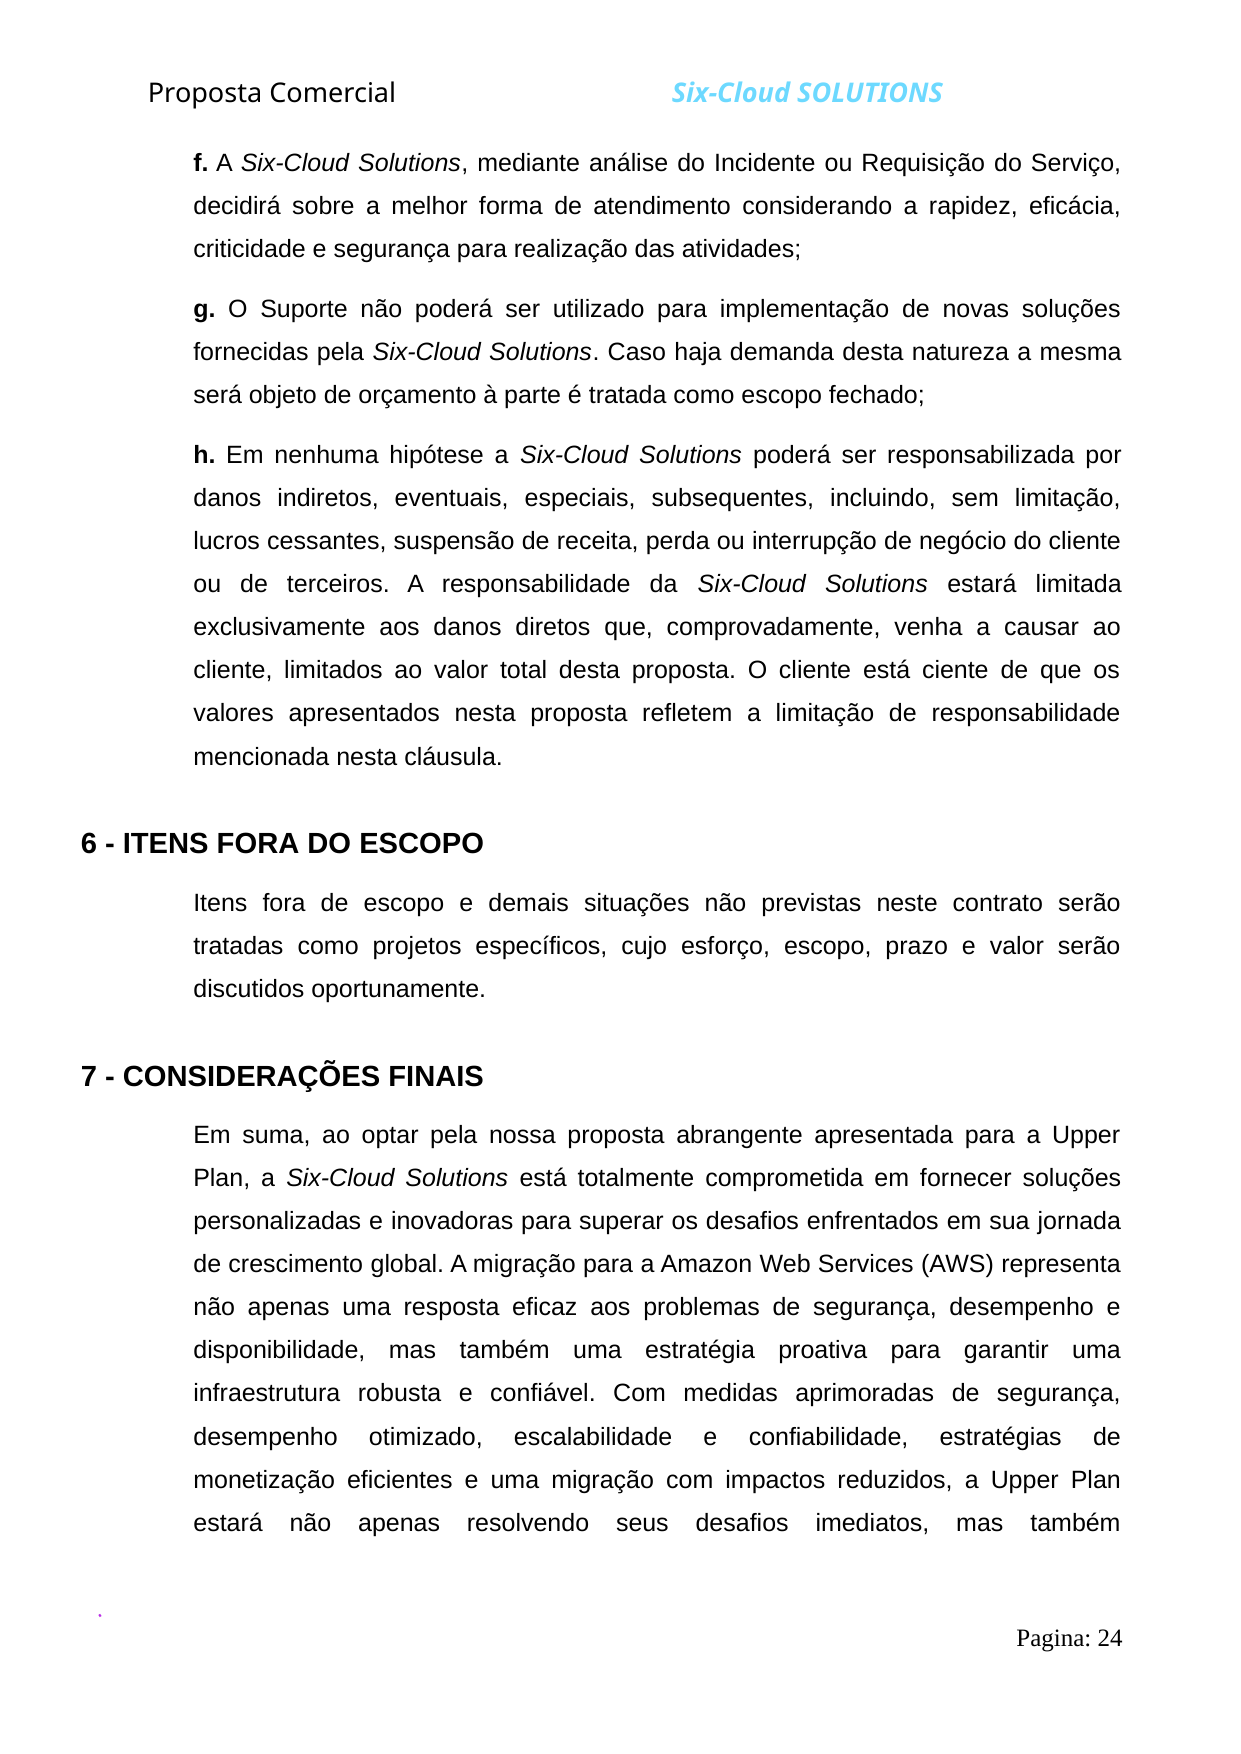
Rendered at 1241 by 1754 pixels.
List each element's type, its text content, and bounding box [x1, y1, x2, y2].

text Itens fora de escopo e demais situações não previstas neste contrato serão tratadas como projetos específicos, cujo esforço, escopo, prazo e valor serão discutidos oportunamente. [193, 887, 1122, 1002]
text g. O Suporte não poderá ser utilizado para implementação de novas soluções fornecidas pela Six-Cloud Solutions. Caso haja demanda desta natureza a mesma será objeto de orçamento à parte é tratada como escopo fechado; [193, 294, 1122, 409]
subtitle 7 - CONSIDERAÇÕES FINAIS [81, 1058, 1122, 1092]
text h. Em nenhuma hipótese a Six-Cloud Solutions poderá ser responsabilizada por danos indiretos, eventuais, especiais, subsequentes, incluindo, sem limitação, lucros cessantes, suspensão de receita, perda ou interrupção de negócio do cliente ou de terceiros. A responsabilidade da Six-Cloud Solutions estará limitada exclusivamente aos danos diretos que, comprovadamente, venha a causar ao cliente, limitados ao valor total desta proposta. O cliente está ciente de que os valores apresentados nesta proposta refletem a limitação de responsabilidade mencionada nesta cláusula. [193, 440, 1122, 770]
text Em suma, ao optar pela nossa proposta abrangente apresentada para a Upper Plan, a Six-Cloud Solutions está totalmente comprometida em fornecer soluções personalizadas e inovadoras para superar os desafios enfrentados em sua jornada de crescimento global. A migração para a Amazon Web Services (AWS) representa não apenas uma resposta eficaz aos problemas de segurança, desempenho e disponibilidade, mas também uma estratégia proativa para garantir uma infraestrutura robusta e confiável. Com medidas aprimoradas de segurança, desempenho otimizado, escalabilidade e confiabilidade, estratégias de monetização eficientes e uma migração com impactos reduzidos, a Upper Plan estará não apenas resolvendo seus desafios imediatos, mas também [193, 1120, 1122, 1537]
subtitle 6 - ITENS FORA DO ESCOPO [81, 826, 1122, 860]
text f. A Six-Cloud Solutions, mediante análise do Incidente ou Requisição do Serviço, decidirá sobre a melhor forma de atendimento considerando a rapidez, eficácia, criticidade e segurança para realização das atividades; [193, 148, 1122, 263]
